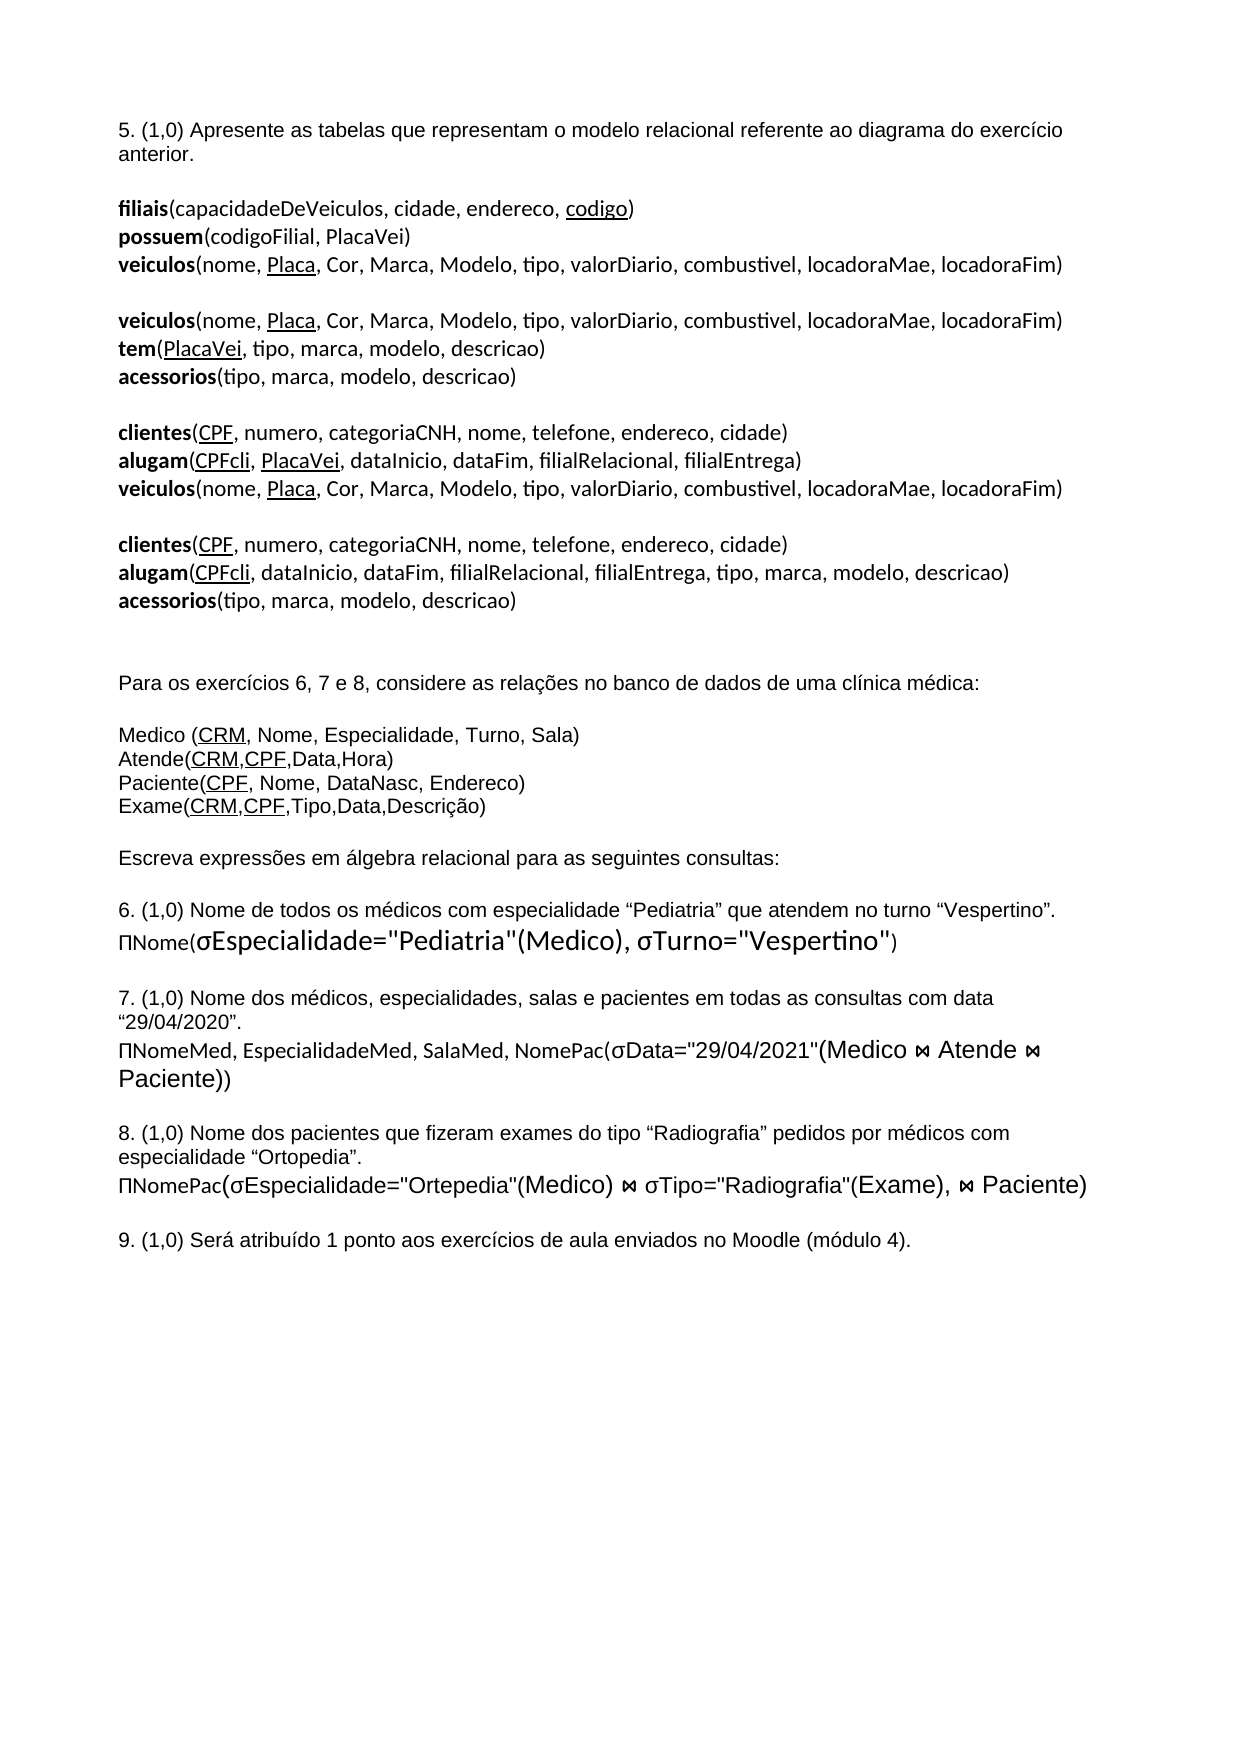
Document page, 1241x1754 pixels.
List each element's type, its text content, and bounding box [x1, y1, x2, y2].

text Paciente(CPF, Nome, DataNasc, Endereco) [118, 770, 1110, 794]
text alugam(CPFcli, PlacaVei, dataInicio, dataFim, filialRelacional, filialEntrega) [118, 446, 1122, 474]
text 5. (1,0) Apresente as tabelas que representam o modelo relacional referente ao diagrama do exercício anterior. [118, 118, 1122, 166]
text acessorios(tipo, marca, modelo, descricao) [118, 362, 1122, 390]
text veiculos(nome, Placa, Cor, Marca, Modelo, tipo, valorDiario, combustivel, locadoraMae, locadoraFim) [118, 474, 1122, 502]
text 6. (1,0) Nome de todos os médicos com especialidade “Pediatria” que atendem no turno “Vespertino”. [118, 898, 1110, 922]
text filiais(capacidadeDeVeiculos, cidade, endereco, codigo) [118, 194, 1122, 222]
text Escreva expressões em álgebra relacional para as seguintes consultas: [118, 846, 1110, 870]
text 7. (1,0) Nome dos médicos, especialidades, salas e pacientes em todas as consultas com data “29/04/2020”. [118, 986, 1110, 1034]
text 9. (1,0) Será atribuído 1 ponto aos exercícios de aula enviados no Moodle (módulo 4). [118, 1227, 1110, 1251]
text Para os exercícios 6, 7 e 8, considere as relações no banco de dados de uma clínica médica: [118, 670, 1110, 694]
text Exame(CRM,CPF,Tipo,Data,Descrição) [118, 794, 1110, 818]
text Medico (CRM, Nome, Especialidade, Turno, Sala) [118, 722, 1110, 746]
text veiculos(nome, Placa, Cor, Marca, Modelo, tipo, valorDiario, combustivel, locadoraMae, locadoraFim) [118, 306, 1122, 334]
text alugam(CPFcli, dataInicio, dataFim, filialRelacional, filialEntrega, tipo, marca, modelo, descricao) [118, 558, 1122, 586]
text tem(PlacaVei, tipo, marca, modelo, descricao) [118, 334, 1122, 362]
text clientes(CPF, numero, categoriaCNH, nome, telefone, endereco, cidade) [118, 418, 1122, 446]
text ΠNomePac(σEspecialidade="Ortepedia"(Medico) ⋈ σTipo="Radiografia"(Exame), ⋈ Paciente) [118, 1169, 1110, 1199]
text possuem(codigoFilial, PlacaVei) [118, 222, 1122, 250]
text 8. (1,0) Nome dos pacientes que fizeram exames do tipo “Radiografia” pedidos por médicos com especialidade “Ortopedia”. [118, 1121, 1110, 1169]
text acessorios(tipo, marca, modelo, descricao) [118, 586, 1122, 614]
text clientes(CPF, numero, categoriaCNH, nome, telefone, endereco, cidade) [118, 530, 1122, 558]
text ΠNomeMed, EspecialidadeMed, SalaMed, NomePac(σData="29/04/2021"(Medico ⋈ Atende ⋈ Paciente)) [118, 1034, 1110, 1093]
text veiculos(nome, Placa, Cor, Marca, Modelo, tipo, valorDiario, combustivel, locadoraMae, locadoraFim) [118, 250, 1122, 278]
text Atende(CRM,CPF,Data,Hora) [118, 746, 1110, 770]
text ΠNome(σEspecialidade="Pediatria"(Medico), σTurno="Vespertino") [118, 922, 1110, 958]
